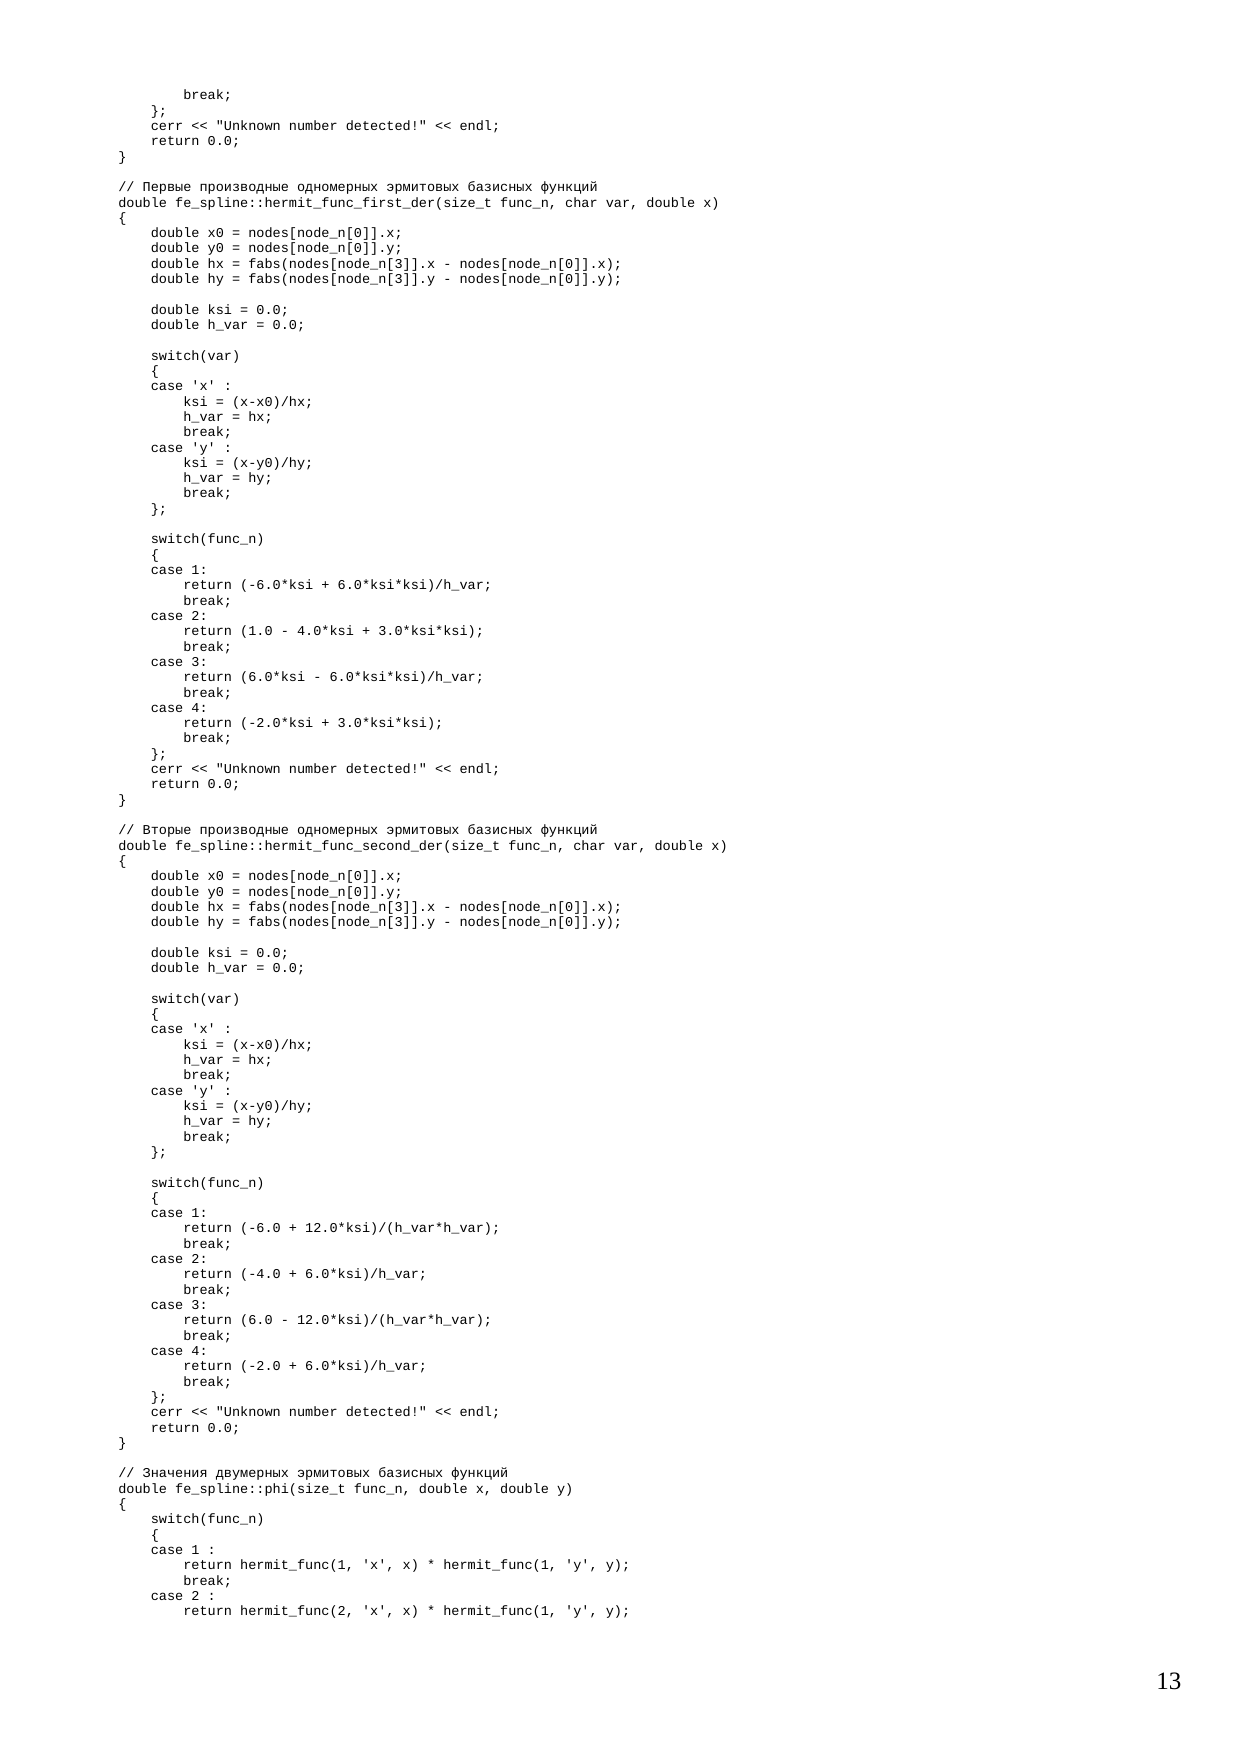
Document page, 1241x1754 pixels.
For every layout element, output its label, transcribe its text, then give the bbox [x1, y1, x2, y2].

text // Вторые производные одномерных эрмитовых базисных функций [118, 823, 1181, 839]
text double x0 = nodes[node_n[0]].x; [118, 869, 1181, 885]
text return (-6.0*ksi + 6.0*ksi*ksi)/h_var; [118, 578, 1181, 594]
text return (6.0*ksi - 6.0*ksi*ksi)/h_var; [118, 670, 1181, 686]
text break; [118, 686, 1181, 701]
text case 1: [118, 1206, 1181, 1222]
text case 1: [118, 563, 1181, 578]
text return 0.0; [118, 1421, 1181, 1436]
text switch(var) [118, 349, 1181, 364]
text double fe_spline::phi(size_t func_n, double x, double y) [118, 1482, 1181, 1497]
text double hx = fabs(nodes[node_n[3]].x - nodes[node_n[0]].x); [118, 257, 1181, 272]
text }; [118, 1145, 1181, 1160]
text { [118, 548, 1181, 563]
text return hermit_func(1, 'x', x) * hermit_func(1, 'y', y); [118, 1558, 1181, 1574]
text double x0 = nodes[node_n[0]].x; [118, 226, 1181, 242]
text break; [118, 1130, 1181, 1145]
text h_var = hx; [118, 410, 1181, 425]
text case 1 : [118, 1543, 1181, 1558]
text }; [118, 1390, 1181, 1405]
text { [118, 1497, 1181, 1513]
text { [118, 364, 1181, 379]
text case 2: [118, 609, 1181, 624]
text double h_var = 0.0; [118, 318, 1181, 333]
text return 0.0; [118, 778, 1181, 793]
text break; [118, 594, 1181, 609]
text double h_var = 0.0; [118, 961, 1181, 977]
text }; [118, 747, 1181, 762]
text switch(func_n) [118, 1176, 1181, 1191]
text case 3: [118, 655, 1181, 670]
text double fe_spline::hermit_func_first_der(size_t func_n, char var, double x) [118, 196, 1181, 211]
text { [118, 854, 1181, 869]
text case 'x' : [118, 379, 1181, 395]
text case 3: [118, 1298, 1181, 1313]
text ksi = (x-y0)/hy; [118, 456, 1181, 471]
text switch(func_n) [118, 1513, 1181, 1528]
text double hy = fabs(nodes[node_n[3]].y - nodes[node_n[0]].y); [118, 915, 1181, 931]
text h_var = hy; [118, 1114, 1181, 1130]
text { [118, 1528, 1181, 1543]
text case 'y' : [118, 441, 1181, 456]
text ksi = (x-y0)/hy; [118, 1099, 1181, 1114]
text // Первые производные одномерных эрмитовых базисных функций [118, 180, 1181, 196]
text { [118, 211, 1181, 226]
text break; [118, 1068, 1181, 1084]
text case 4: [118, 701, 1181, 716]
text switch(func_n) [118, 533, 1181, 548]
text cerr << "Unknown number detected!" << endl; [118, 1405, 1181, 1421]
text return (-4.0 + 6.0*ksi)/h_var; [118, 1268, 1181, 1283]
text return (-6.0 + 12.0*ksi)/(h_var*h_var); [118, 1222, 1181, 1237]
text case 2: [118, 1252, 1181, 1268]
text double fe_spline::hermit_func_second_der(size_t func_n, char var, double x) [118, 839, 1181, 854]
text return hermit_func(2, 'x', x) * hermit_func(1, 'y', y); [118, 1604, 1181, 1620]
text // Значения двумерных эрмитовых базисных функций [118, 1467, 1181, 1482]
text break; [118, 88, 1181, 104]
text break; [118, 732, 1181, 747]
text double ksi = 0.0; [118, 303, 1181, 318]
text break; [118, 425, 1181, 441]
text return (-2.0*ksi + 3.0*ksi*ksi); [118, 716, 1181, 732]
text double hx = fabs(nodes[node_n[3]].x - nodes[node_n[0]].x); [118, 900, 1181, 915]
text h_var = hy; [118, 471, 1181, 487]
text case 4: [118, 1344, 1181, 1359]
text { [118, 1191, 1181, 1206]
text switch(var) [118, 992, 1181, 1007]
text break; [118, 1237, 1181, 1252]
text cerr << "Unknown number detected!" << endl; [118, 119, 1181, 134]
text return (-2.0 + 6.0*ksi)/h_var; [118, 1359, 1181, 1375]
text case 2 : [118, 1589, 1181, 1604]
text break; [118, 1329, 1181, 1344]
text } [118, 1436, 1181, 1451]
text return (6.0 - 12.0*ksi)/(h_var*h_var); [118, 1313, 1181, 1329]
text break; [118, 1375, 1181, 1390]
text ksi = (x-x0)/hx; [118, 1038, 1181, 1053]
text }; [118, 502, 1181, 517]
text double y0 = nodes[node_n[0]].y; [118, 242, 1181, 257]
text break; [118, 1283, 1181, 1298]
text double ksi = 0.0; [118, 946, 1181, 961]
text break; [118, 640, 1181, 655]
text break; [118, 1574, 1181, 1589]
text break; [118, 487, 1181, 502]
text case 'x' : [118, 1023, 1181, 1038]
text }; [118, 104, 1181, 119]
text return 0.0; [118, 134, 1181, 150]
text cerr << "Unknown number detected!" << endl; [118, 762, 1181, 778]
text h_var = hx; [118, 1053, 1181, 1068]
text } [118, 793, 1181, 808]
text double y0 = nodes[node_n[0]].y; [118, 885, 1181, 900]
text { [118, 1007, 1181, 1023]
text ksi = (x-x0)/hx; [118, 395, 1181, 410]
text double hy = fabs(nodes[node_n[3]].y - nodes[node_n[0]].y); [118, 272, 1181, 288]
text return (1.0 - 4.0*ksi + 3.0*ksi*ksi); [118, 624, 1181, 640]
text } [118, 150, 1181, 165]
text case 'y' : [118, 1084, 1181, 1099]
